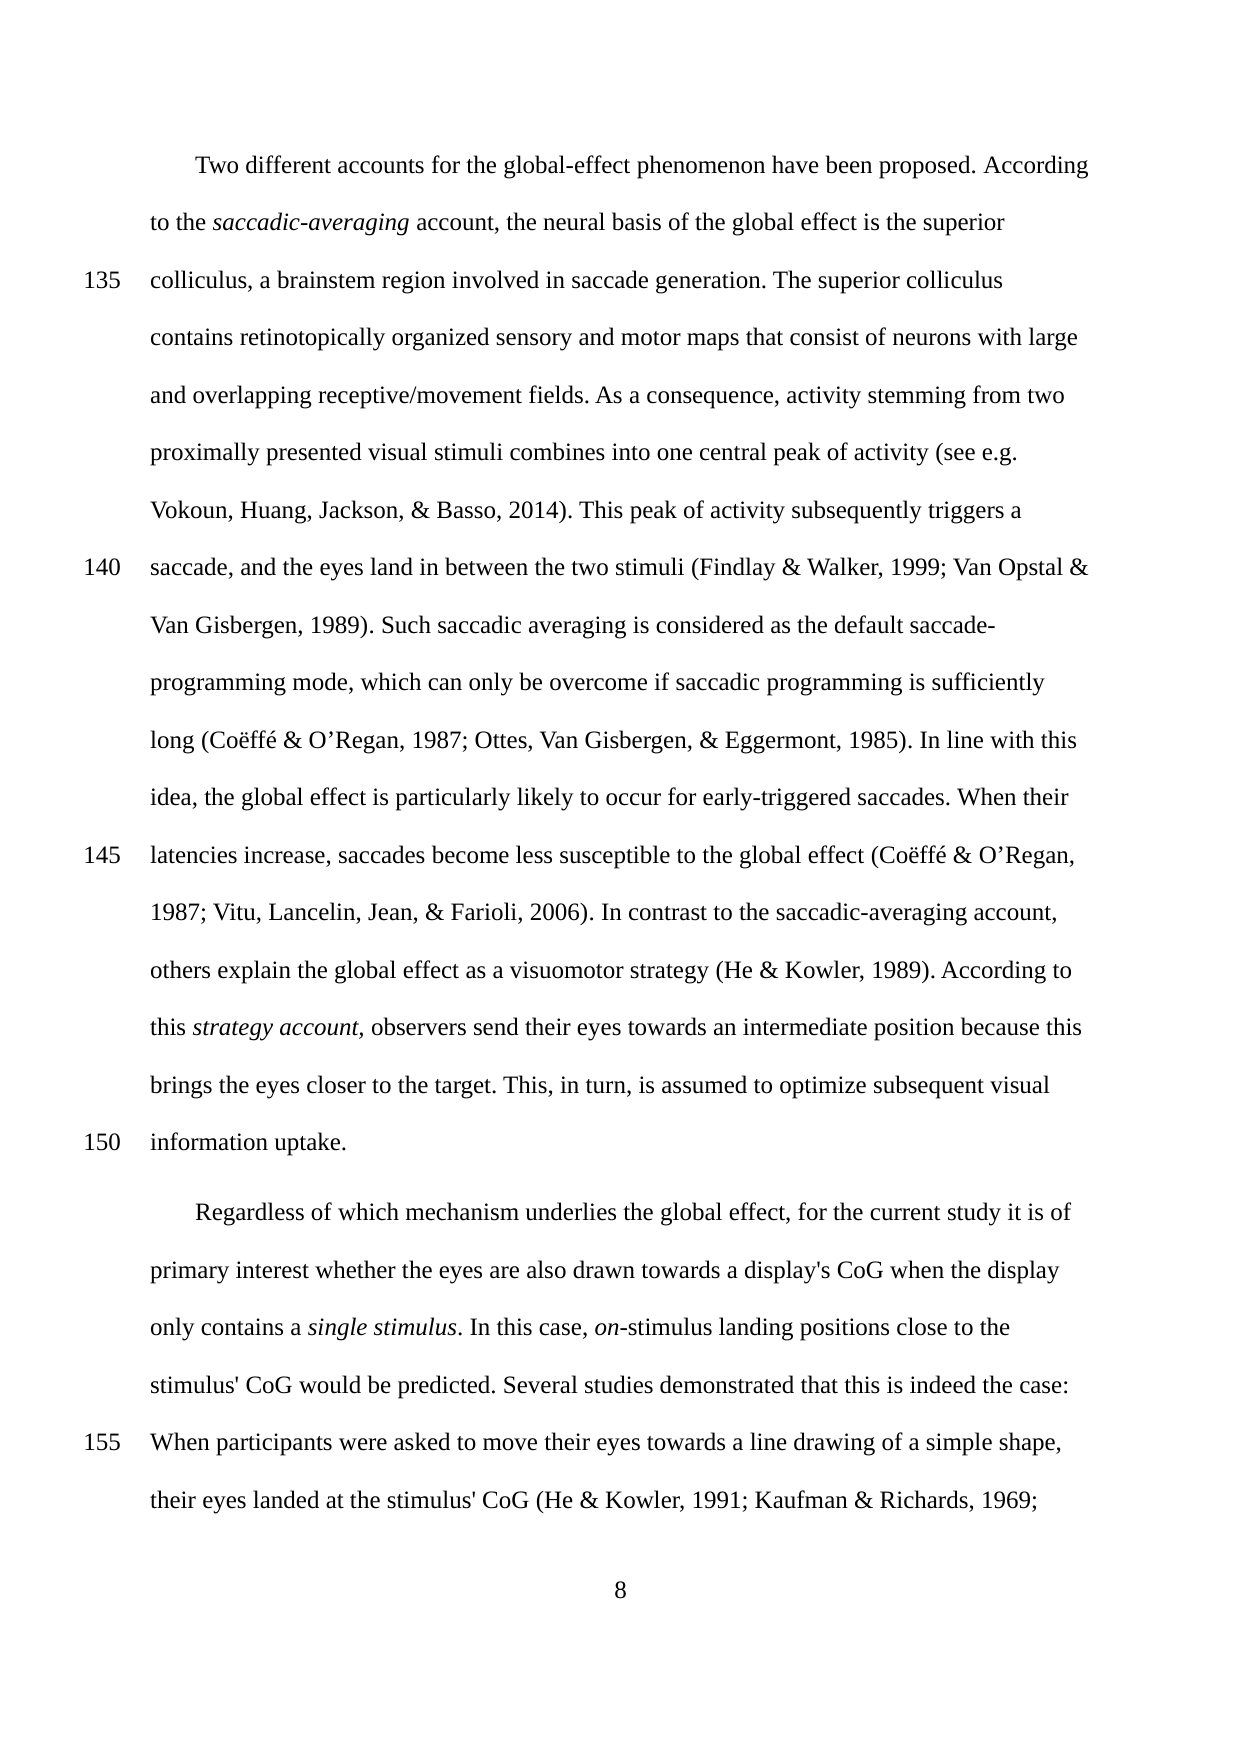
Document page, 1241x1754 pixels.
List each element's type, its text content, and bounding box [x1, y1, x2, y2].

text Two different accounts for the global-effect phenomenon have been proposed. According to the saccadic-averaging account, the neural basis of the global effect is the superior colliculus, a brainstem region involved in saccade generation. The superior colliculus contains retinotopically organized sensory and motor maps that consist of neurons with large and overlapping receptive/movement fields. As a consequence, activity stemming from two proximally presented visual stimuli combines into one central peak of activity (see e.g. Vokoun, Huang, Jackson, & Basso, 2014). This peak of activity subsequently triggers a saccade, and the eyes land in between the two stimuli (Findlay & Walker, 1999; Van Opstal & Van Gisbergen, 1989). Such saccadic averaging is considered as the default saccade-programming mode, which can only be overcome if saccadic programming is sufficiently long (Coëffé & O’Regan, 1987; Ottes, Van Gisbergen, & Eggermont, 1985). In line with this idea, the global effect is particularly likely to occur for early-triggered saccades. When their latencies increase, saccades become less susceptible to the global effect (Coëffé & O’Regan, 1987; Vitu, Lancelin, Jean, & Farioli, 2006). In contrast to the saccadic-averaging account, others explain the global effect as a visuomotor strategy (He & Kowler, 1989). According to this strategy account, observers send their eyes towards an intermediate position because this brings the eyes closer to the target. This, in turn, is assumed to optimize subsequent visual information uptake. [150, 150, 1091, 1156]
text Regardless of which mechanism underlies the global effect, for the current study it is of primary interest whether the eyes are also drawn towards a display's CoG when the display only contains a single stimulus. In this case, on-stimulus landing positions close to the stimulus' CoG would be predicted. Several studies demonstrated that this is indeed the case: When participants were asked to move their eyes towards a line drawing of a simple shape, their eyes landed at the stimulus' CoG (He & Kowler, 1991; Kaufman & Richards, 1969; [150, 1197, 1091, 1514]
